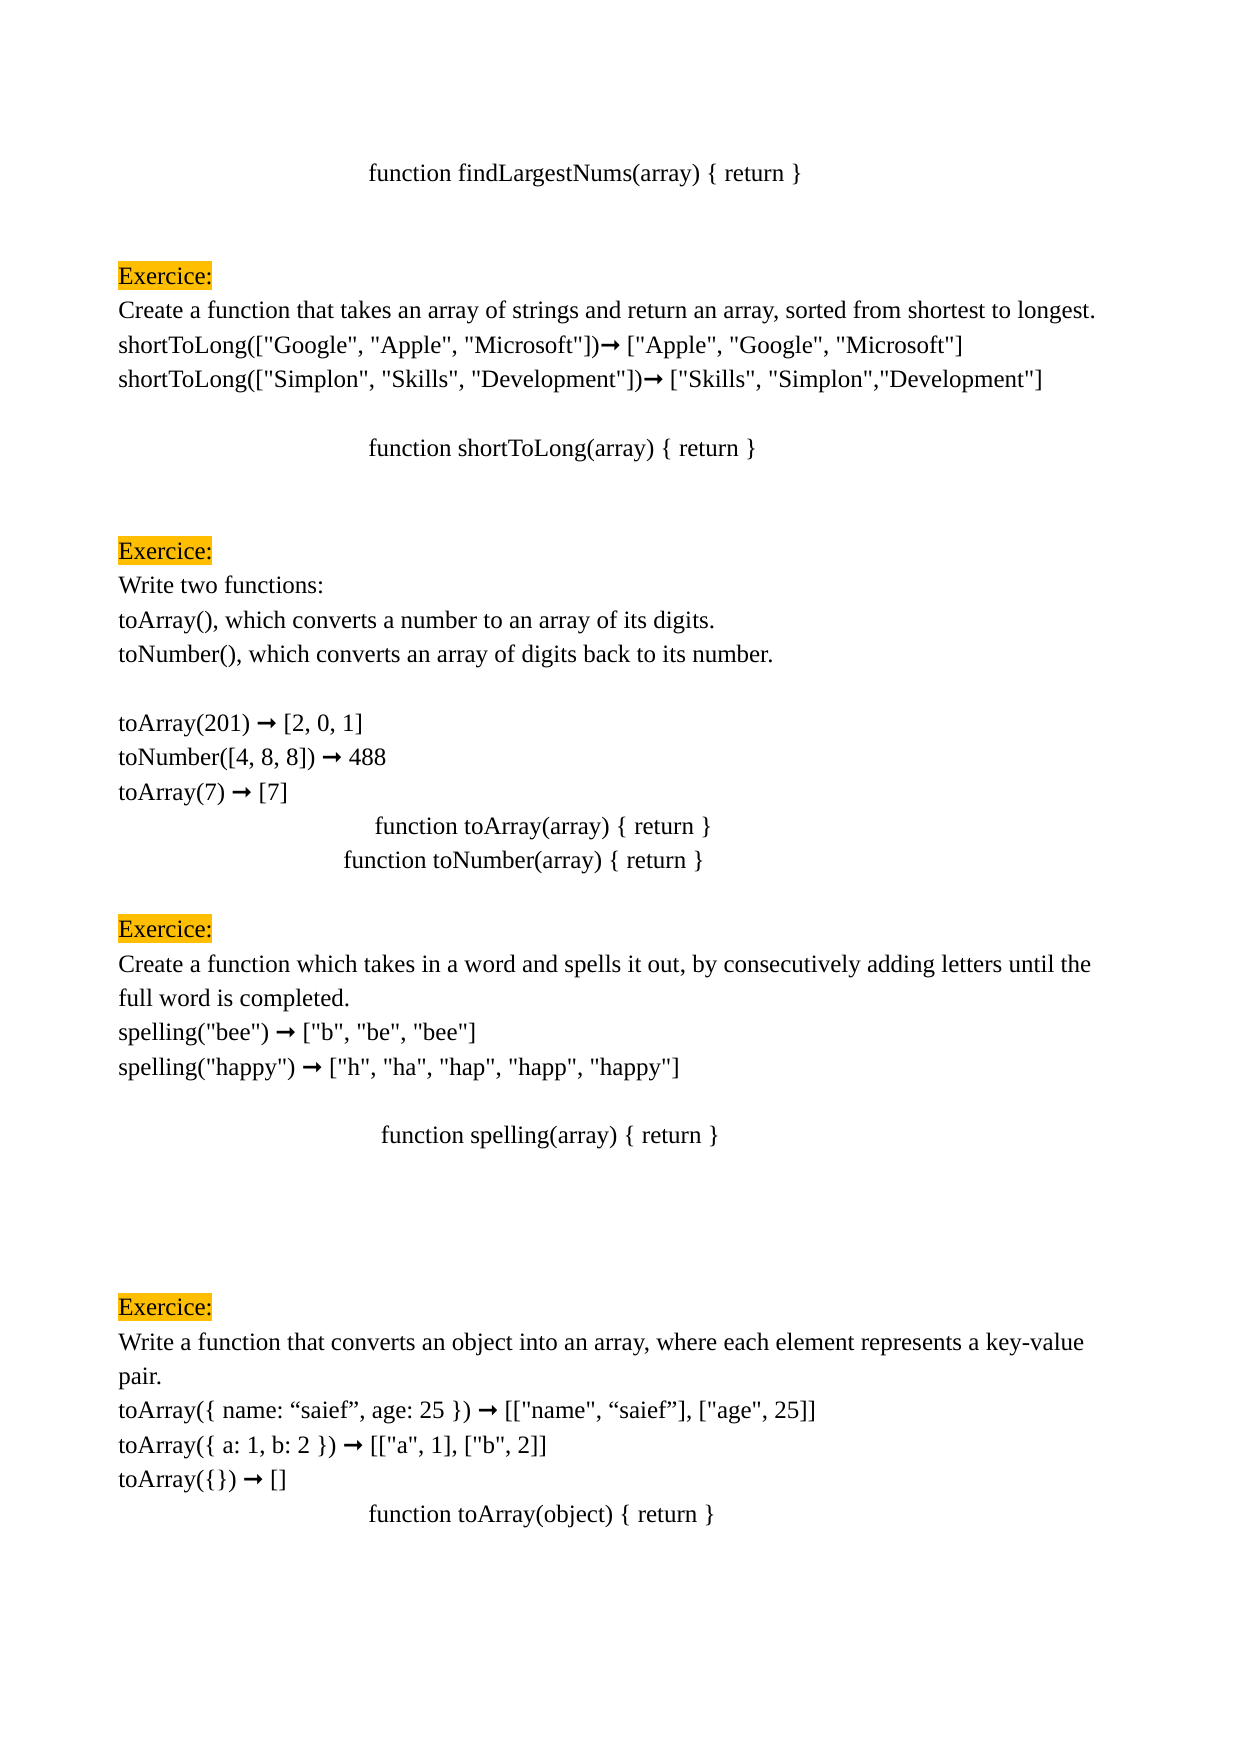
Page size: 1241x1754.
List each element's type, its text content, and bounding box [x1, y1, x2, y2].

text toNumber([4, 8, 8]) ➞ 488 [118, 737, 1122, 771]
text spelling("bee") ➞ ["b", "be", "bee"] [118, 1012, 1122, 1046]
text function toArray(object) { return } [118, 1493, 1122, 1527]
text toArray(), which converts a number to an array of its digits. [118, 599, 1122, 634]
text function toArray(array) { return } [118, 806, 1122, 840]
text function toNumber(array) { return } [118, 840, 1122, 874]
text Write a function that converts an object into an array, where each element represents a key-value pair. [118, 1321, 1122, 1390]
text toArray(7) ➞ [7] [118, 771, 1122, 806]
text Create a function which takes in a word and spells it out, by consecutively adding letters until the full word is completed. [118, 943, 1122, 1012]
text function findLargestNums(array) { return } [118, 152, 1122, 187]
text spelling("happy") ➞ ["h", "ha", "hap", "happ", "happy"] [118, 1046, 1122, 1081]
text Exercice: [118, 531, 1122, 565]
text shortToLong(["Simplon", "Skills", "Development"])➞ ["Skills", "Simplon","Development"] [118, 359, 1122, 393]
text function shortToLong(array) { return } [118, 427, 1122, 462]
text Write two functions: [118, 565, 1122, 599]
text Exercice: [118, 909, 1122, 943]
text toArray({}) ➞ [] [118, 1459, 1122, 1493]
text Exercice: [118, 1287, 1122, 1321]
text shortToLong(["Google", "Apple", "Microsoft"])➞ ["Apple", "Google", "Microsoft"] [118, 324, 1122, 359]
text Create a function that takes an array of strings and return an array, sorted from shortest to longest. [118, 290, 1122, 324]
text function spelling(array) { return } [118, 1115, 1122, 1149]
text toArray(201) ➞ [2, 0, 1] [118, 702, 1122, 737]
text Exercice: [118, 256, 1122, 290]
text toArray({ name: “saief”, age: 25 }) ➞ [["name", “saief”], ["age", 25]] [118, 1390, 1122, 1424]
text toNumber(), which converts an array of digits back to its number. [118, 634, 1122, 668]
text toArray({ a: 1, b: 2 }) ➞ [["a", 1], ["b", 2]] [118, 1424, 1122, 1459]
